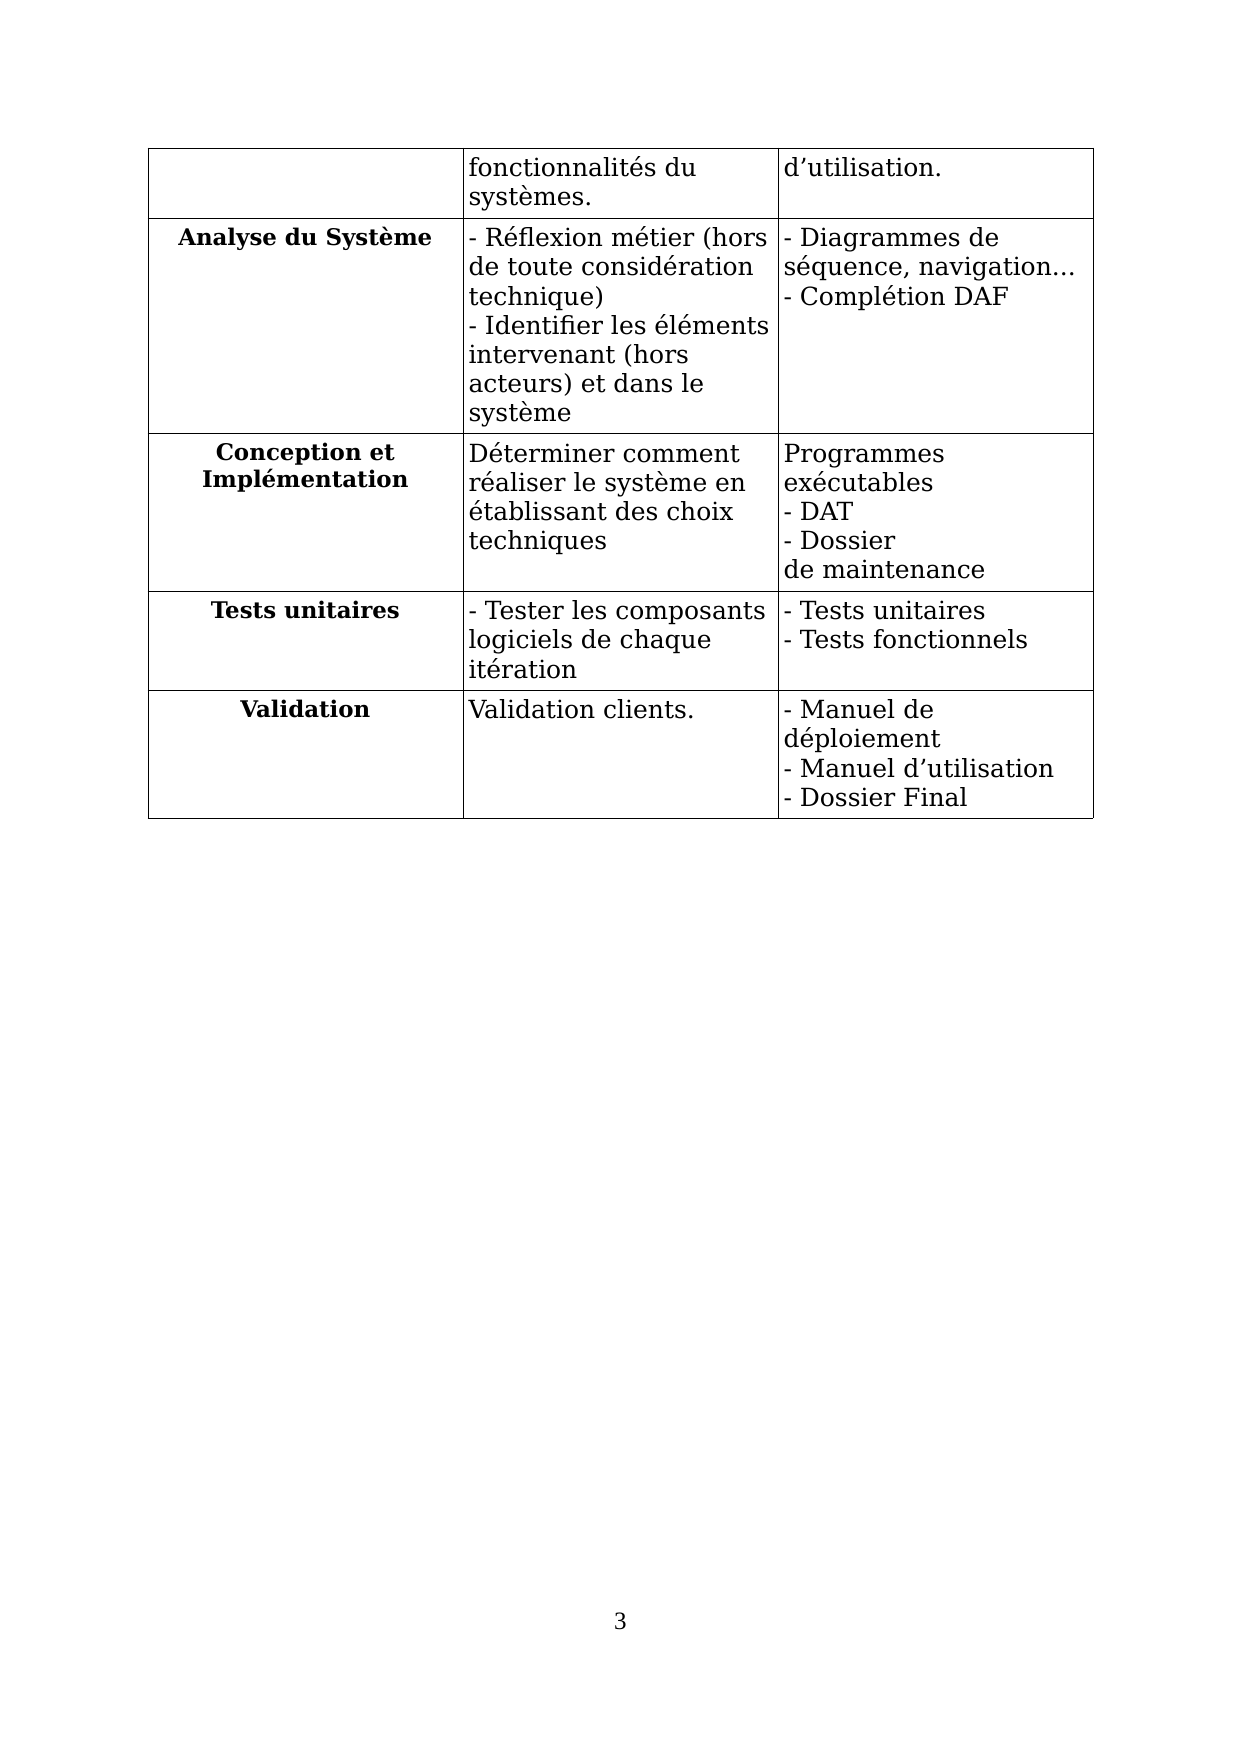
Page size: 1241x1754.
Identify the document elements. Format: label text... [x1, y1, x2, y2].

table_cell [149, 149, 463, 217]
table_cell - Réflexion métier (hors de toute considération technique) - Identifier les éléments intervenant (hors acteurs) et dans le système [464, 219, 778, 433]
table_cell fonctionnalités du systèmes. [464, 149, 778, 217]
table_cell - Manuel de déploiement - Manuel d’utilisation - Dossier Final [779, 691, 1093, 818]
table_cell d’utilisation. [779, 149, 1093, 217]
table_cell - Tester les composants logiciels de chaque itération [464, 592, 778, 690]
table_cell Analyse du Système [149, 219, 463, 433]
table_cell Programmes exécutables - DAT - Dossier de maintenance [779, 434, 1093, 591]
table_cell - Diagrammes de séquence, navigation... - Complétion DAF [779, 219, 1093, 433]
table_cell Conception et Implémentation [149, 434, 463, 591]
table_cell Tests unitaires [149, 592, 463, 690]
table_cell Validation [149, 691, 463, 818]
table_cell Déterminer comment réaliser le système en établissant des choix techniques [464, 434, 778, 591]
table_cell - Tests unitaires - Tests fonctionnels [779, 592, 1093, 690]
table_cell Validation clients. [464, 691, 778, 818]
